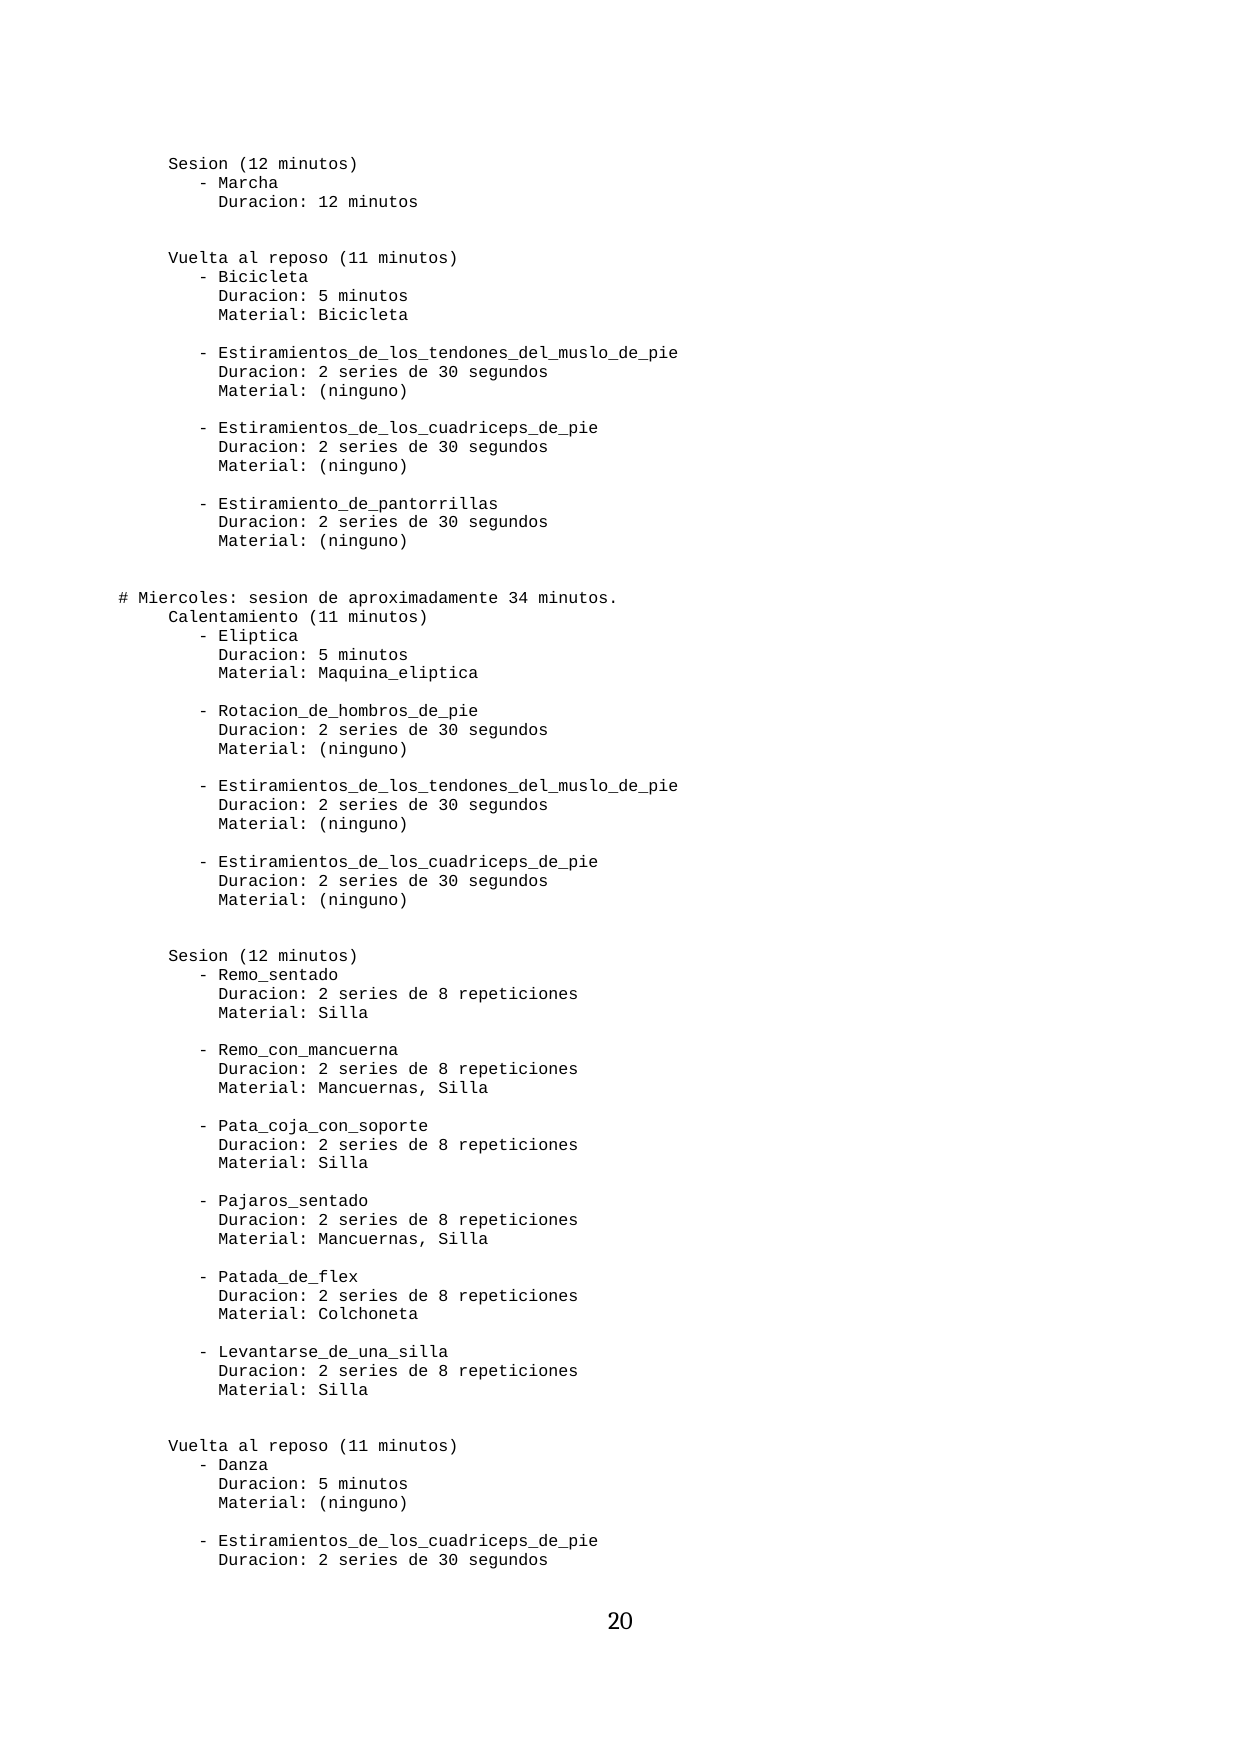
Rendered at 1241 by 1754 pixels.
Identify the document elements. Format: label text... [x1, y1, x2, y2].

text Duracion: 5 minutos [118, 646, 1122, 665]
text - Pata_coja_con_soporte [118, 1117, 1122, 1136]
text - Danza [118, 1457, 1122, 1476]
text Duracion: 2 series de 8 repeticiones [118, 1061, 1122, 1080]
text Sesion (12 minutos) [118, 156, 1122, 175]
text - Eliptica [118, 627, 1122, 646]
text Vuelta al reposo (11 minutos) [118, 1438, 1122, 1457]
text - Estiramientos_de_los_cuadriceps_de_pie [118, 420, 1122, 439]
text Duracion: 2 series de 30 segundos [118, 721, 1122, 740]
text - Pajaros_sentado [118, 1193, 1122, 1212]
text Material: Silla [118, 1004, 1122, 1023]
text Duracion: 2 series de 30 segundos [118, 872, 1122, 891]
text - Estiramientos_de_los_tendones_del_muslo_de_pie [118, 778, 1122, 797]
text Duracion: 2 series de 8 repeticiones [118, 1212, 1122, 1231]
text Duracion: 2 series de 30 segundos [118, 1551, 1122, 1570]
text - Estiramiento_de_pantorrillas [118, 495, 1122, 514]
text Duracion: 12 minutos [118, 193, 1122, 212]
text Duracion: 5 minutos [118, 1476, 1122, 1494]
text Material: Mancuernas, Silla [118, 1080, 1122, 1098]
text Material: (ninguno) [118, 533, 1122, 552]
text Material: (ninguno) [118, 382, 1122, 401]
text Duracion: 2 series de 30 segundos [118, 514, 1122, 533]
text Material: (ninguno) [118, 457, 1122, 476]
text Material: Mancuernas, Silla [118, 1231, 1122, 1249]
text - Bicicleta [118, 269, 1122, 288]
text Material: Colchoneta [118, 1306, 1122, 1325]
text Duracion: 2 series de 8 repeticiones [118, 1362, 1122, 1381]
text Material: (ninguno) [118, 816, 1122, 834]
text Material: (ninguno) [118, 891, 1122, 910]
text Material: Maquina_eliptica [118, 665, 1122, 684]
text - Rotacion_de_hombros_de_pie [118, 703, 1122, 721]
text Duracion: 5 minutos [118, 288, 1122, 307]
text Material: (ninguno) [118, 740, 1122, 759]
text - Levantarse_de_una_silla [118, 1344, 1122, 1362]
text - Estiramientos_de_los_cuadriceps_de_pie [118, 1532, 1122, 1551]
text - Marcha [118, 175, 1122, 193]
text - Estiramientos_de_los_cuadriceps_de_pie [118, 853, 1122, 872]
text - Remo_sentado [118, 967, 1122, 985]
text Calentamiento (11 minutos) [118, 608, 1122, 627]
text - Estiramientos_de_los_tendones_del_muslo_de_pie [118, 344, 1122, 363]
text Duracion: 2 series de 8 repeticiones [118, 1136, 1122, 1155]
text - Remo_con_mancuerna [118, 1042, 1122, 1061]
text Duracion: 2 series de 8 repeticiones [118, 1287, 1122, 1306]
text - Patada_de_flex [118, 1268, 1122, 1287]
text Duracion: 2 series de 30 segundos [118, 363, 1122, 382]
text # Miercoles: sesion de aproximadamente 34 minutos. [118, 589, 1122, 608]
text Duracion: 2 series de 30 segundos [118, 439, 1122, 457]
text Material: Silla [118, 1381, 1122, 1400]
text Material: (ninguno) [118, 1494, 1122, 1513]
text Material: Silla [118, 1155, 1122, 1174]
text Vuelta al reposo (11 minutos) [118, 250, 1122, 269]
text Duracion: 2 series de 8 repeticiones [118, 985, 1122, 1004]
text Duracion: 2 series de 30 segundos [118, 797, 1122, 816]
text Sesion (12 minutos) [118, 948, 1122, 967]
text Material: Bicicleta [118, 307, 1122, 326]
